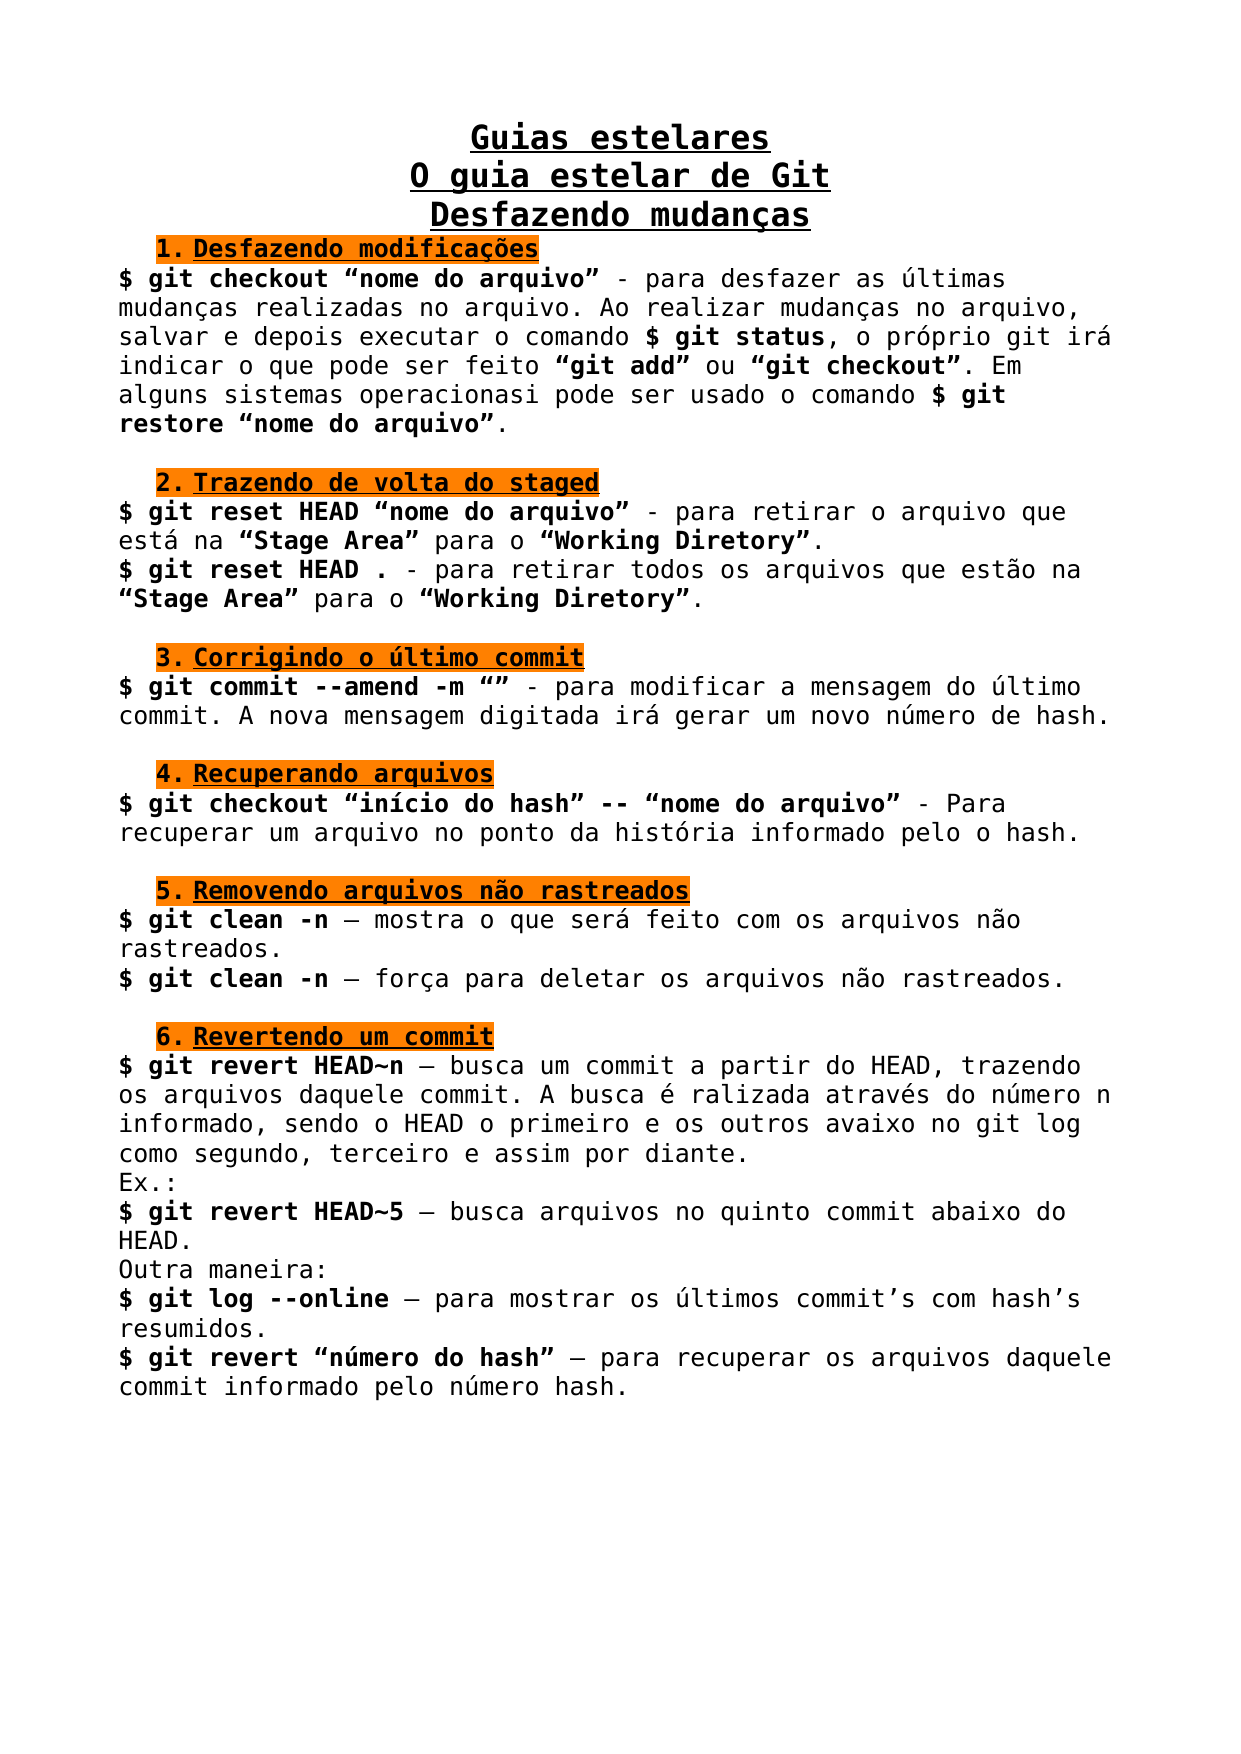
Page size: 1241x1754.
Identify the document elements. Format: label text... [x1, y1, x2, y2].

text $ git checkout “início do hash” -- “nome do arquivo” - Para recuperar um arquivo no ponto da história informado pelo o hash. [118, 789, 1122, 847]
list Removendo arquivos não rastreados [193, 876, 1122, 906]
text $ git checkout “nome do arquivo” - para desfazer as últimas mudanças realizadas no arquivo. Ao realizar mudanças no arquivo, salvar e depois executar o comando $ git status, o próprio git irá indicar o que pode ser feito “git add” ou “git checkout”. Em alguns sistemas operacionasi pode ser usado o comando $ git restore “nome do arquivo”. [118, 264, 1122, 439]
text Desfazendo mudanças [118, 196, 1122, 235]
text $ git revert HEAD~5 – busca arquivos no quinto commit abaixo do HEAD. [118, 1197, 1122, 1256]
text O guia estelar de Git [118, 157, 1122, 196]
text $ git log --online – para mostrar os últimos commit’s com hash’s resumidos. [118, 1285, 1122, 1343]
list Corrigindo o último commit [193, 643, 1122, 672]
list Trazendo de volta do staged [193, 468, 1122, 497]
text $ git clean -n – mostra o que será feito com os arquivos não rastreados. [118, 906, 1122, 964]
list Revertendo um commit [193, 1022, 1122, 1051]
text Guias estelares [118, 118, 1122, 157]
text $ git commit --amend -m “” - para modificar a mensagem do último commit. A nova mensagem digitada irá gerar um novo número de hash. [118, 672, 1122, 731]
text Ex.: [118, 1168, 1122, 1197]
text $ git reset HEAD “nome do arquivo” - para retirar o arquivo que está na “Stage Area” para o “Working Diretory”. [118, 497, 1122, 556]
text $ git revert “número do hash” – para recuperar os arquivos daquele commit informado pelo número hash. [118, 1343, 1122, 1401]
text Outra maneira: [118, 1256, 1122, 1285]
text $ git revert HEAD~n – busca um commit a partir do HEAD, trazendo os arquivos daquele commit. A busca é ralizada através do número n informado, sendo o HEAD o primeiro e os outros avaixo no git log como segundo, terceiro e assim por diante. [118, 1051, 1122, 1168]
list Recuperando arquivos [193, 760, 1122, 789]
text $ git clean -n – força para deletar os arquivos não rastreados. [118, 964, 1122, 993]
text $ git reset HEAD . - para retirar todos os arquivos que estão na “Stage Area” para o “Working Diretory”. [118, 556, 1122, 614]
list Desfazendo modificações [193, 235, 1122, 264]
